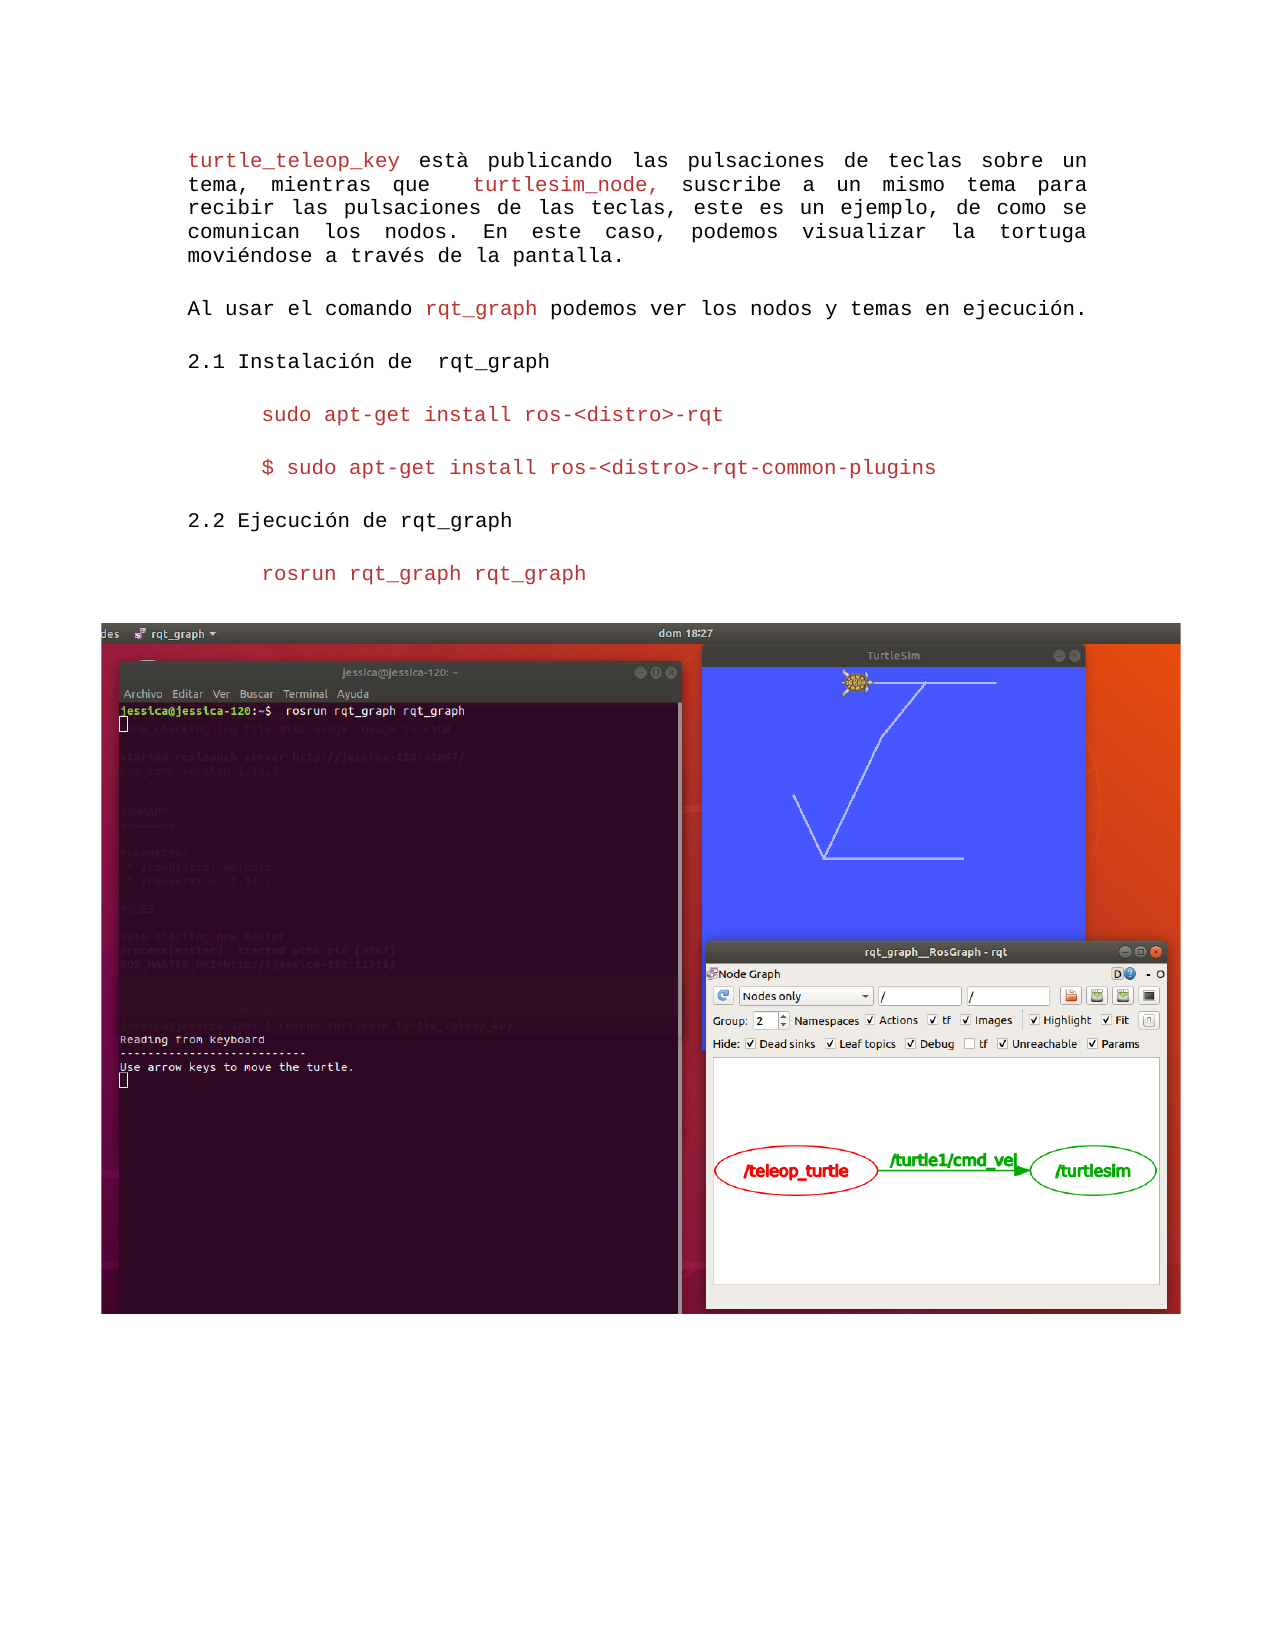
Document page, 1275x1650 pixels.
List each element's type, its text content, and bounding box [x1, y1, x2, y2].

text 2.2 Ejecución de rqt_graph [187, 510, 1087, 534]
picture [101, 623, 1181, 1314]
text turtle_teleop_key està publicando las pulsaciones de teclas sobre un tema, mientras que turtlesim_node, suscribe a un mismo tema para recibir las pulsaciones de las teclas, este es un ejemplo, de como se comunican los nodos. En este caso, podemos visualizar la tortuga moviéndose a través de la pantalla. [187, 150, 1087, 268]
text $ sudo apt-get install ros-<distro>-rqt-common-plugins [187, 457, 1087, 481]
text rosrun rqt_graph rqt_graph [187, 563, 1087, 587]
text Al usar el comando rqt_graph podemos ver los nodos y temas en ejecución. [187, 298, 1087, 321]
text sudo apt-get install ros-<distro>-rqt [187, 404, 1087, 428]
text 2.1 Instalación de rqt_graph [187, 351, 1087, 374]
